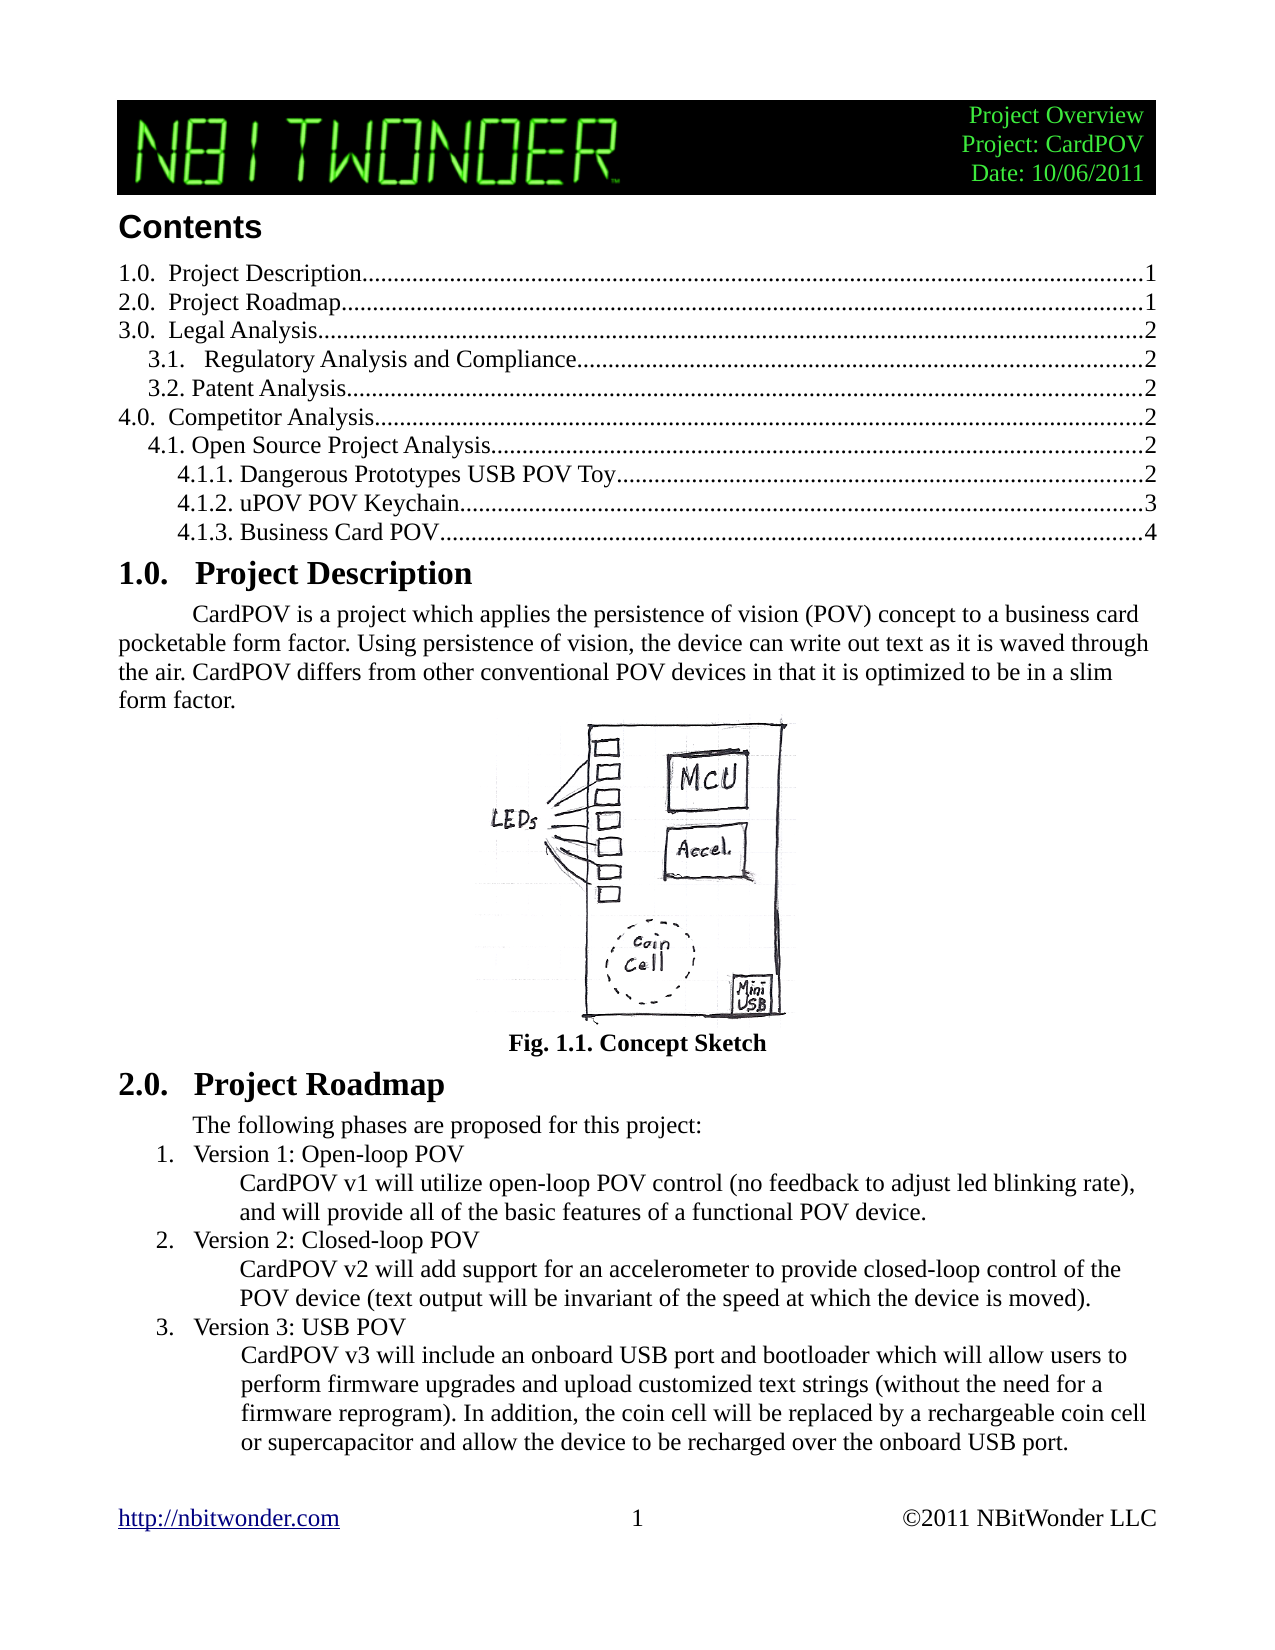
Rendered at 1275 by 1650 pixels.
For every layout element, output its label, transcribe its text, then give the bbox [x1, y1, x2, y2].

text 3.1. Regulatory Analysis and Compliance 2 [148, 344, 1157, 373]
text 3.0. Legal Analysis 2 [118, 316, 1157, 344]
text CardPOV is a project which applies the persistence of vision (POV) concept to a business card pocketable form factor. Using persistence of vision, the device can write out text as it is waved through the air. CardPOV differs from other conventional POV devices in that it is optimized to be in a slim form factor. [118, 599, 1157, 714]
text Fig. 1.1. Concept Sketch [118, 714, 1157, 1057]
text Date: 10/06/2011 [117, 158, 1144, 187]
subtitle 1.0. Project Description [118, 553, 1157, 592]
text 3.2. Patent Analysis 2 [148, 373, 1157, 402]
text Project Overview [117, 100, 1144, 129]
text The following phases are proposed for this project: [118, 1110, 1157, 1139]
text CardPOV v3 will include an onboard USB port and bootloader which will allow users to perform firmware upgrades and upload customized text strings (without the need for a firmware reprogram). In addition, the coin cell will be replaced by a rechargeable coin cell or supercapacitor and allow the device to be recharged over the onboard USB port. [241, 1340, 1157, 1455]
picture [475, 714, 800, 1028]
text CardPOV v2 will add support for an accelerometer to provide closed-loop control of the POV device (text output will be invariant of the speed at which the device is moved). [239, 1254, 1157, 1312]
list Version 1: Open-loop POV [156, 1139, 1157, 1168]
text 4.1.2. uPOV POV Keychain 3 [177, 488, 1157, 517]
text CardPOV v1 will utilize open-loop POV control (no feedback to adjust led blinking rate), and will provide all of the basic features of a functional POV device. [239, 1168, 1157, 1225]
list Version 2: Closed-loop POV [156, 1225, 1157, 1254]
text 4.0. Competitor Analysis 2 [118, 402, 1157, 431]
text 1.0. Project Description 1 [118, 258, 1157, 287]
text [117, 129, 134, 158]
text Project: CardPOV [621, 129, 1144, 158]
subtitle 2.0. Project Roadmap [118, 1064, 1157, 1103]
text 4.1. Open Source Project Analysis 2 [148, 431, 1157, 459]
text 4.1.3. Business Card POV 4 [177, 517, 1157, 546]
text 4.1.1. Dangerous Prototypes USB POV Toy 2 [177, 459, 1157, 488]
text 2.0. Project Roadmap 1 [118, 287, 1157, 316]
picture [134, 117, 621, 186]
list Version 3: USB POV [156, 1312, 1157, 1340]
subtitle Contents [118, 143, 1157, 246]
